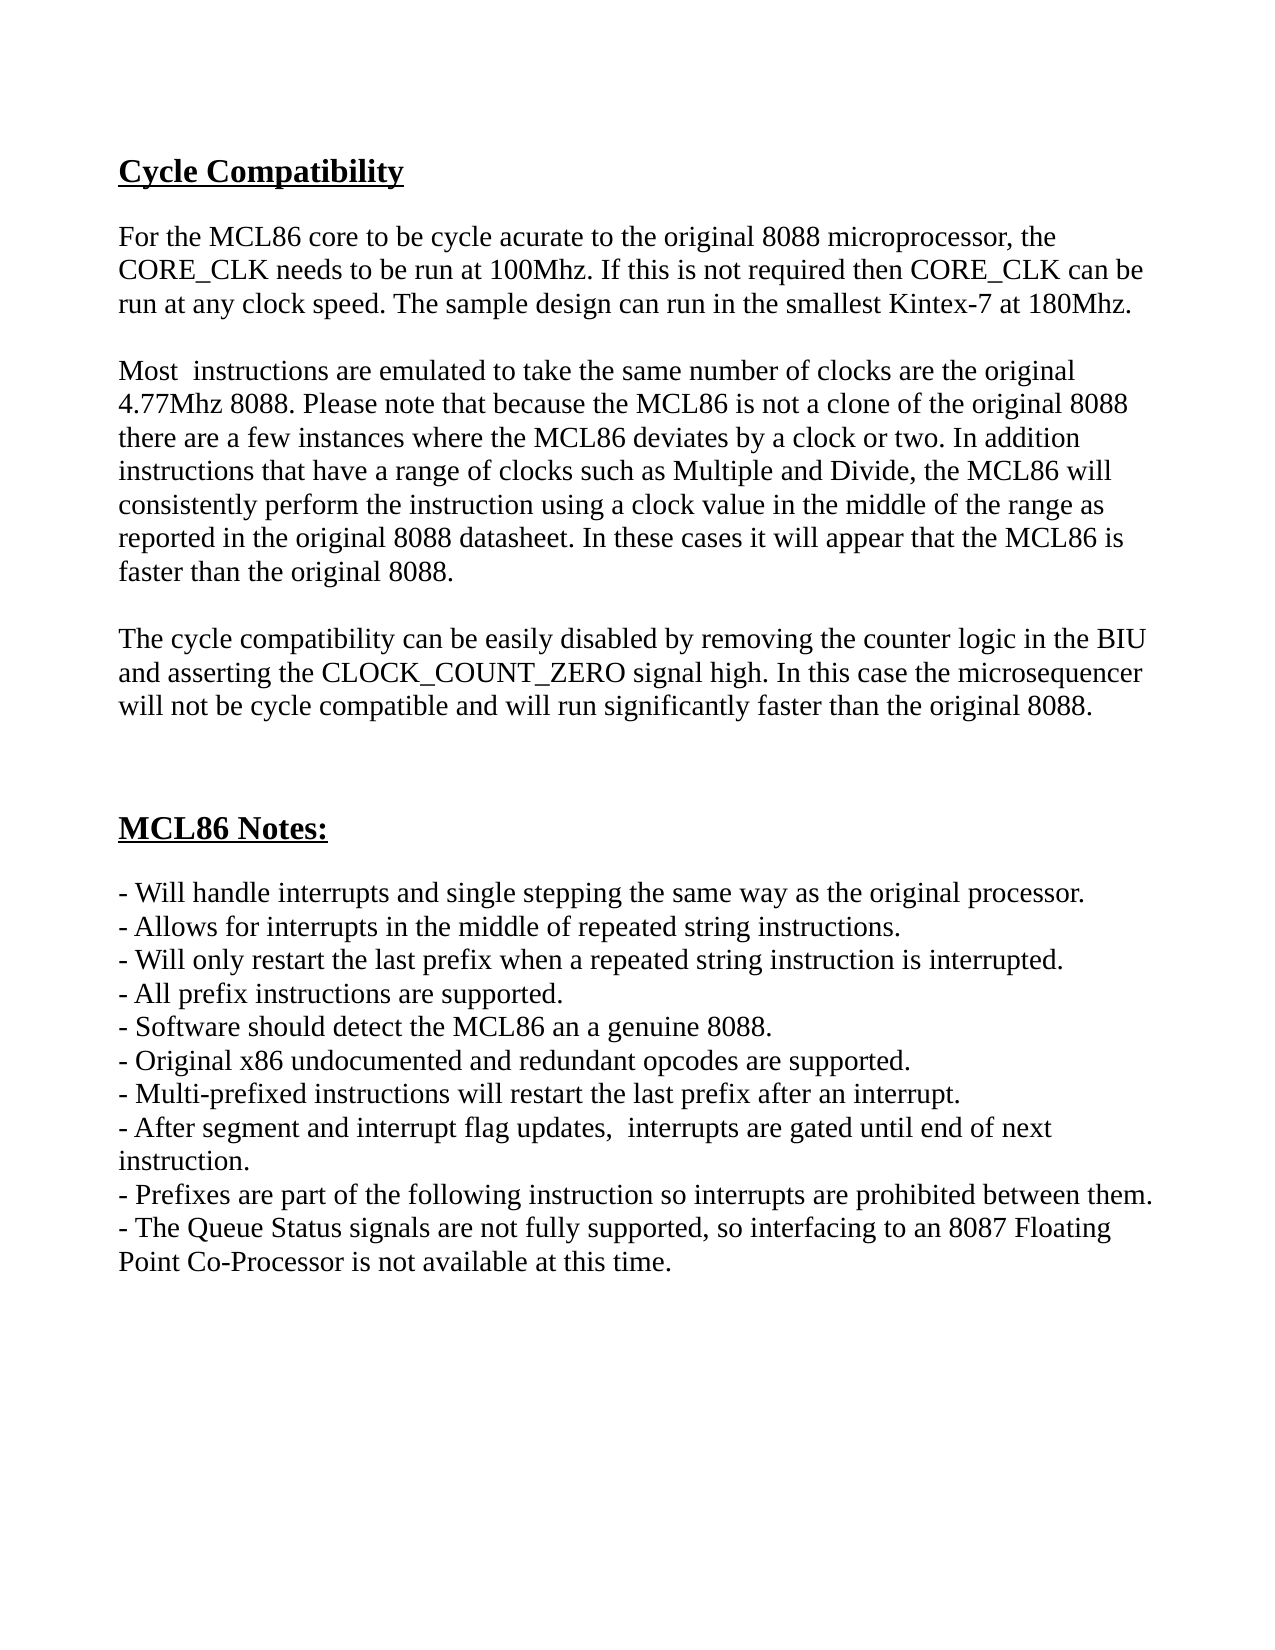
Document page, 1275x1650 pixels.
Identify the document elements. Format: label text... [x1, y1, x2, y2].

text The cycle compatibility can be easily disabled by removing the counter logic in the BIU and asserting the CLOCK_COUNT_ZERO signal high. In this case the microsequencer will not be cycle compatible and will run significantly faster than the original 8088. [118, 621, 1157, 722]
text - All prefix instructions are supported. [118, 976, 1157, 1009]
text - After segment and interrupt flag updates, interrupts are gated until end of next instruction. [118, 1110, 1157, 1177]
text - Will only restart the last prefix when a repeated string instruction is interrupted. [118, 942, 1157, 976]
text - Allows for interrupts in the middle of repeated string instructions. [118, 909, 1157, 942]
text MCL86 Notes: [118, 808, 1157, 846]
text - Prefixes are part of the following instruction so interrupts are prohibited between them. [118, 1177, 1157, 1211]
text - Will handle interrupts and single stepping the same way as the original processor. [118, 875, 1157, 909]
text - The Queue Status signals are not fully supported, so interfacing to an 8087 Floating Point Co-Processor is not available at this time. [118, 1211, 1157, 1278]
text - Original x86 undocumented and redundant opcodes are supported. [118, 1043, 1157, 1076]
text Cycle Compatibility [118, 152, 1157, 190]
text - Multi-prefixed instructions will restart the last prefix after an interrupt. [118, 1076, 1157, 1110]
text Most instructions are emulated to take the same number of clocks are the original 4.77Mhz 8088. Please note that because the MCL86 is not a clone of the original 8088 there are a few instances where the MCL86 deviates by a clock or two. In addition instructions that have a range of clocks such as Multiple and Divide, the MCL86 will consistently perform the instruction using a clock value in the middle of the range as reported in the original 8088 datasheet. In these cases it will appear that the MCL86 is faster than the original 8088. [118, 353, 1157, 588]
text For the MCL86 core to be cycle acurate to the original 8088 microprocessor, the CORE_CLK needs to be run at 100Mhz. If this is not required then CORE_CLK can be run at any clock speed. The sample design can run in the smallest Kintex-7 at 180Mhz. [118, 219, 1157, 319]
text - Software should detect the MCL86 an a genuine 8088. [118, 1009, 1157, 1043]
